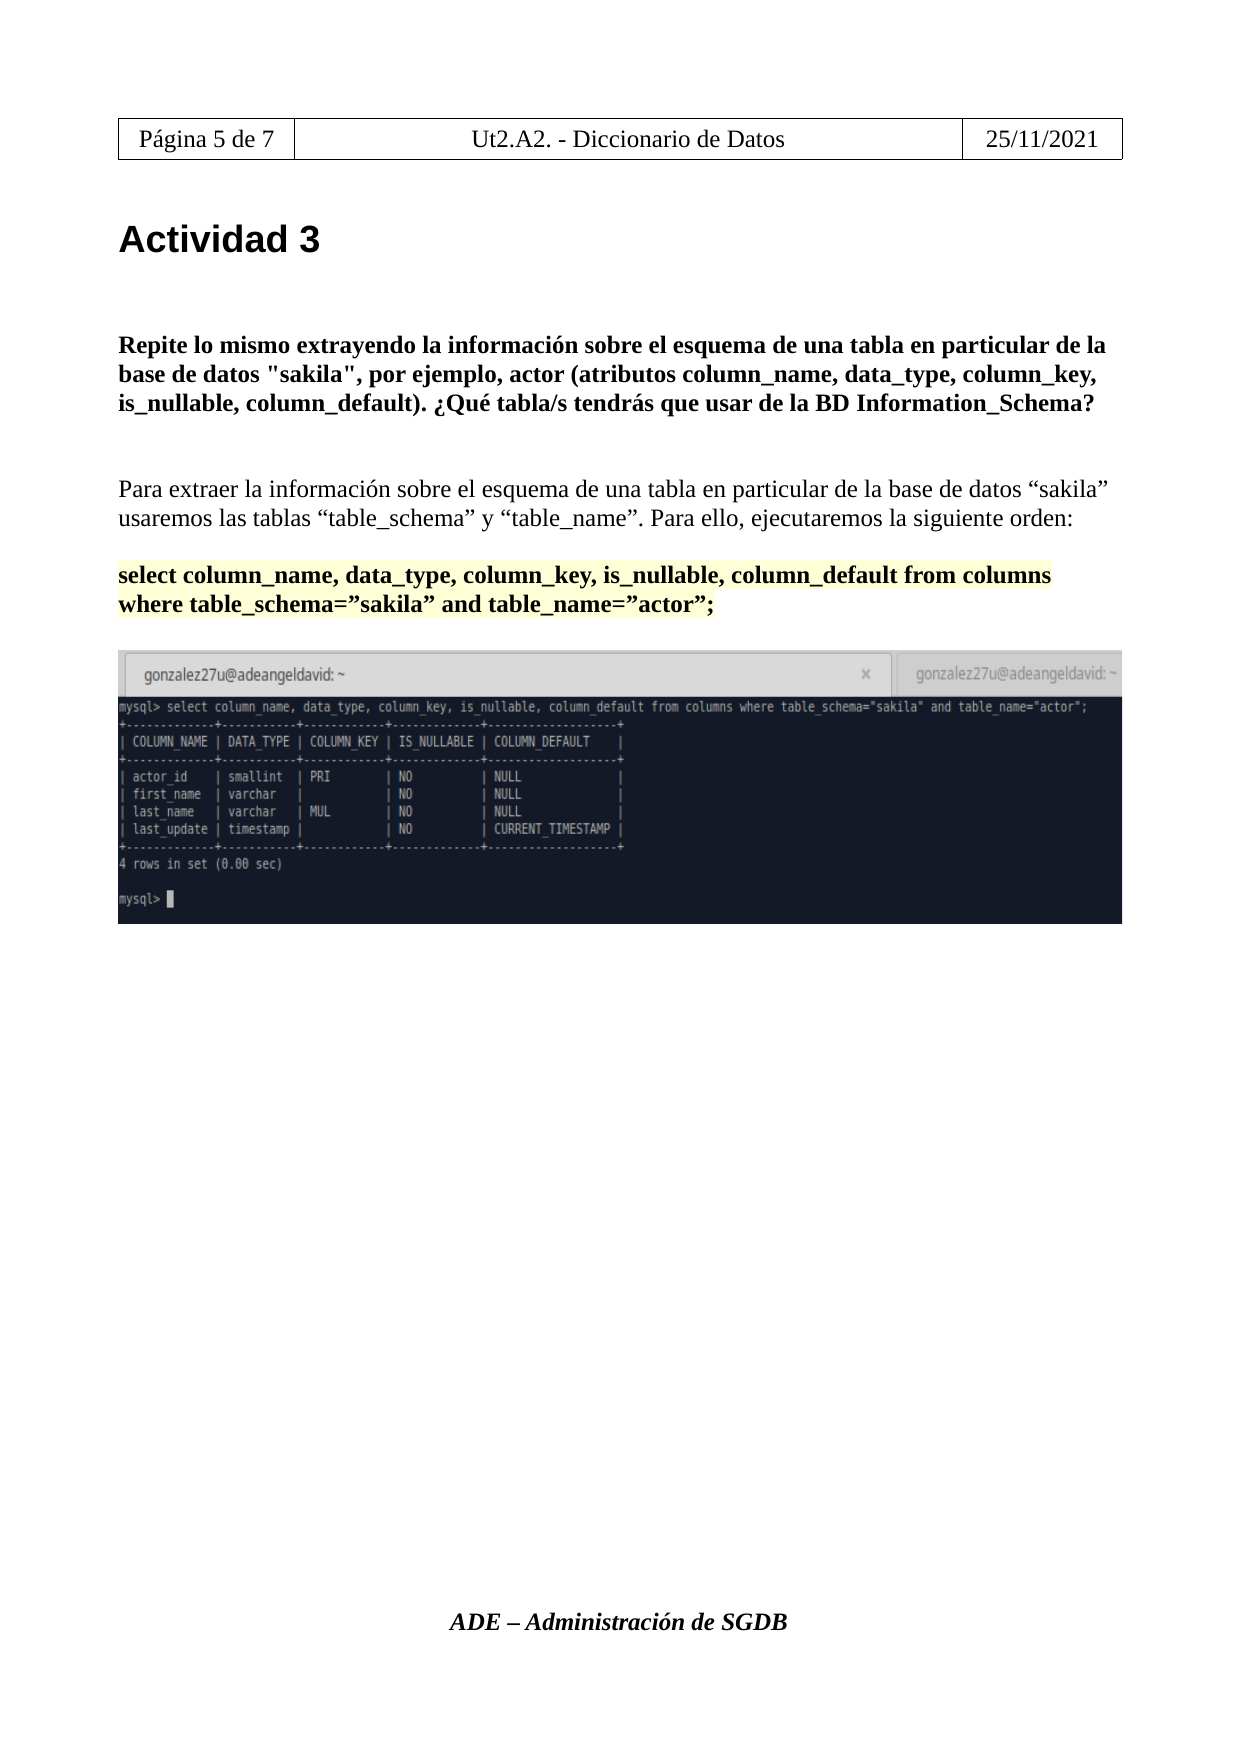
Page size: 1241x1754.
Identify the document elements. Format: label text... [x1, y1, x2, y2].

text Repite lo mismo extrayendo la información sobre el esquema de una tabla en particular de la base de datos "sakila", por ejemplo, actor (atributos column_name, data_type, column_key, is_nullable, column_default). ¿Qué tabla/s tendrás que usar de la BD Information_Schema? [118, 330, 1122, 417]
text Para extraer la información sobre el esquema de una tabla en particular de la base de datos “sakila” usaremos las tablas “table_schema” y “table_name”. Para ello, ejecutaremos la siguiente orden: [118, 474, 1122, 532]
picture [118, 650, 1123, 924]
text select column_name, data_type, column_key, is_nullable, column_default from columns where table_schema=”sakila” and table_name=”actor”; [118, 560, 1122, 618]
subtitle Actividad 3 [118, 217, 1122, 260]
